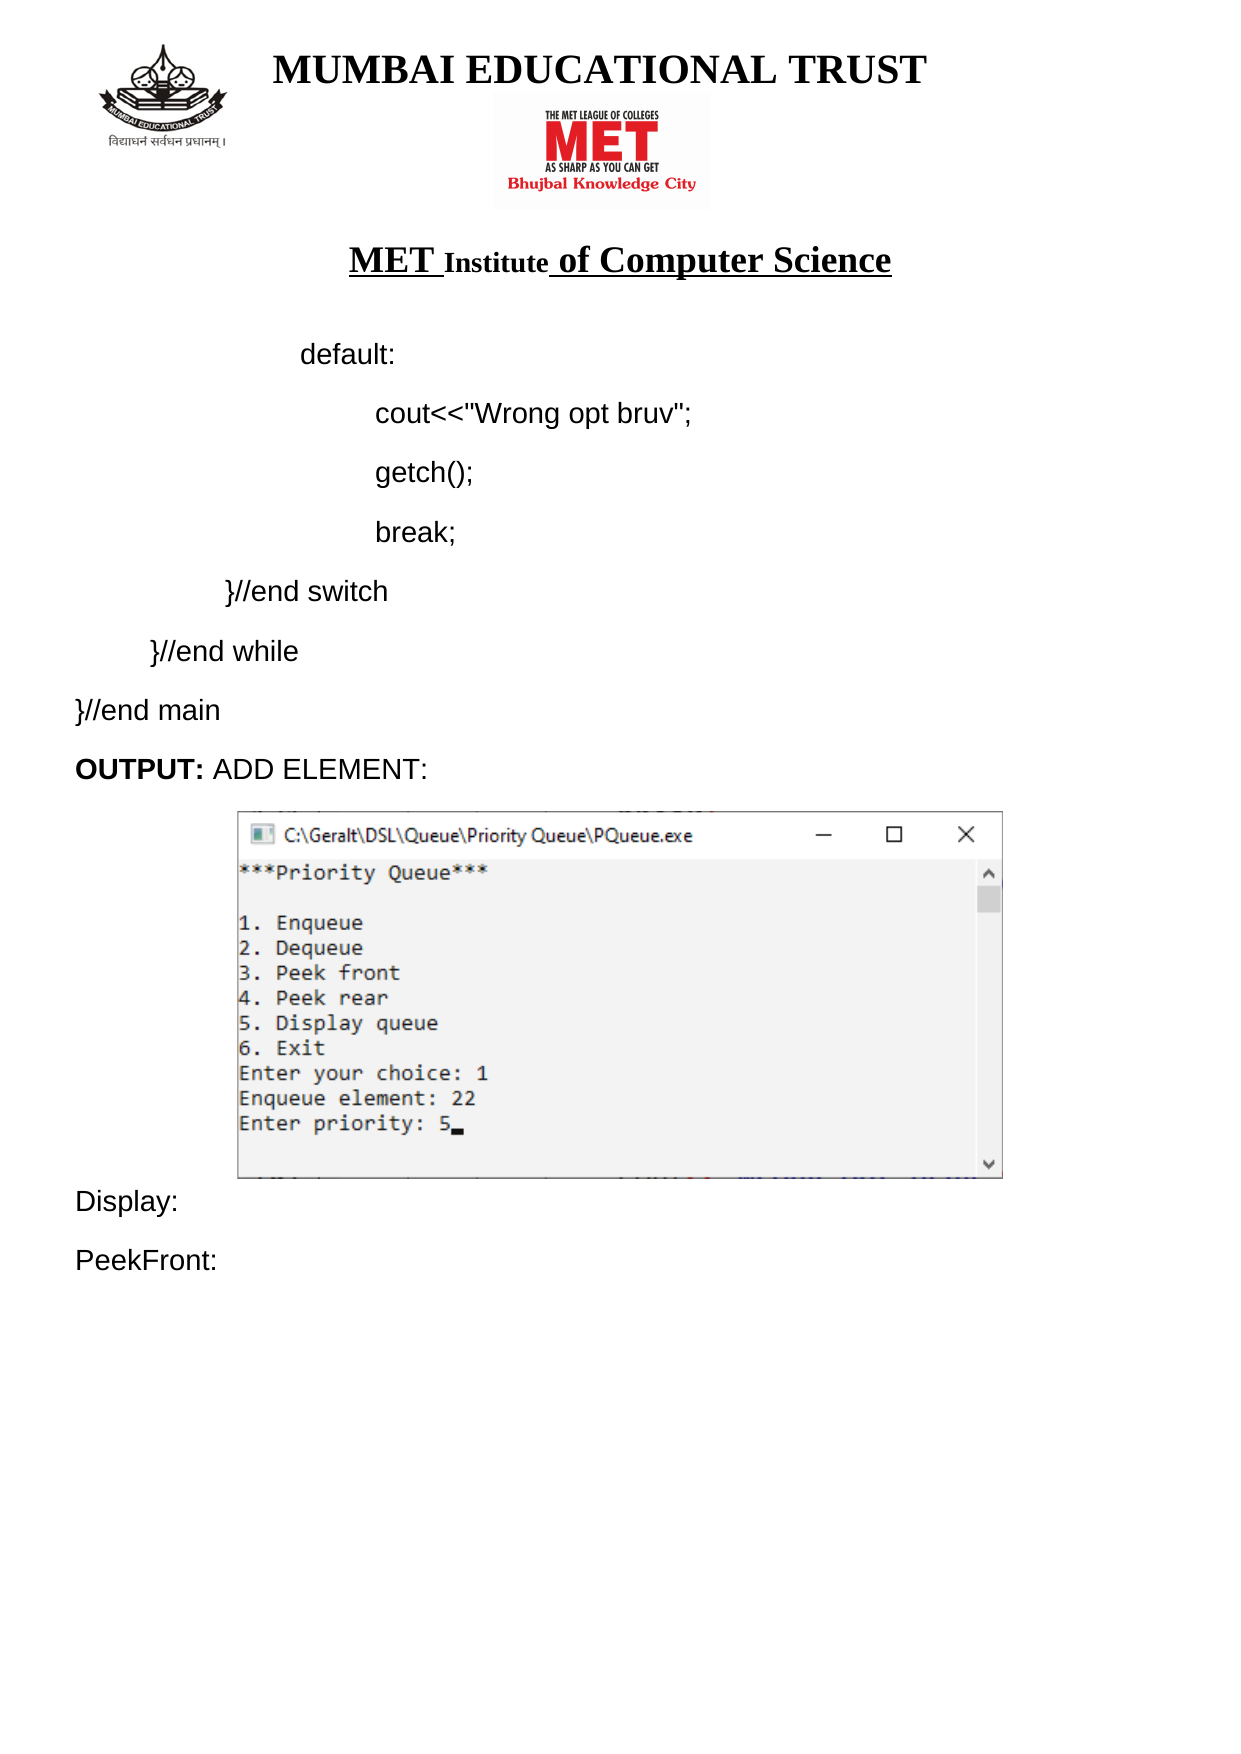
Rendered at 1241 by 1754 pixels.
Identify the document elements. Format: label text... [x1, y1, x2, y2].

text break; [75, 515, 1165, 548]
text cout<<"Wrong opt bruv"; [75, 396, 1165, 429]
picture [492, 92, 712, 210]
text }//end while [75, 633, 1165, 667]
text PeekFront: [75, 1243, 1165, 1277]
text default: [75, 337, 1165, 370]
picture [98, 44, 228, 148]
text Display: [75, 812, 1165, 1217]
picture [237, 811, 1003, 1179]
text }//end main [75, 693, 1165, 726]
text getch(); [75, 455, 1165, 489]
text OUTPUT: ADD ELEMENT: [75, 752, 1165, 786]
text }//end switch [75, 574, 1165, 608]
